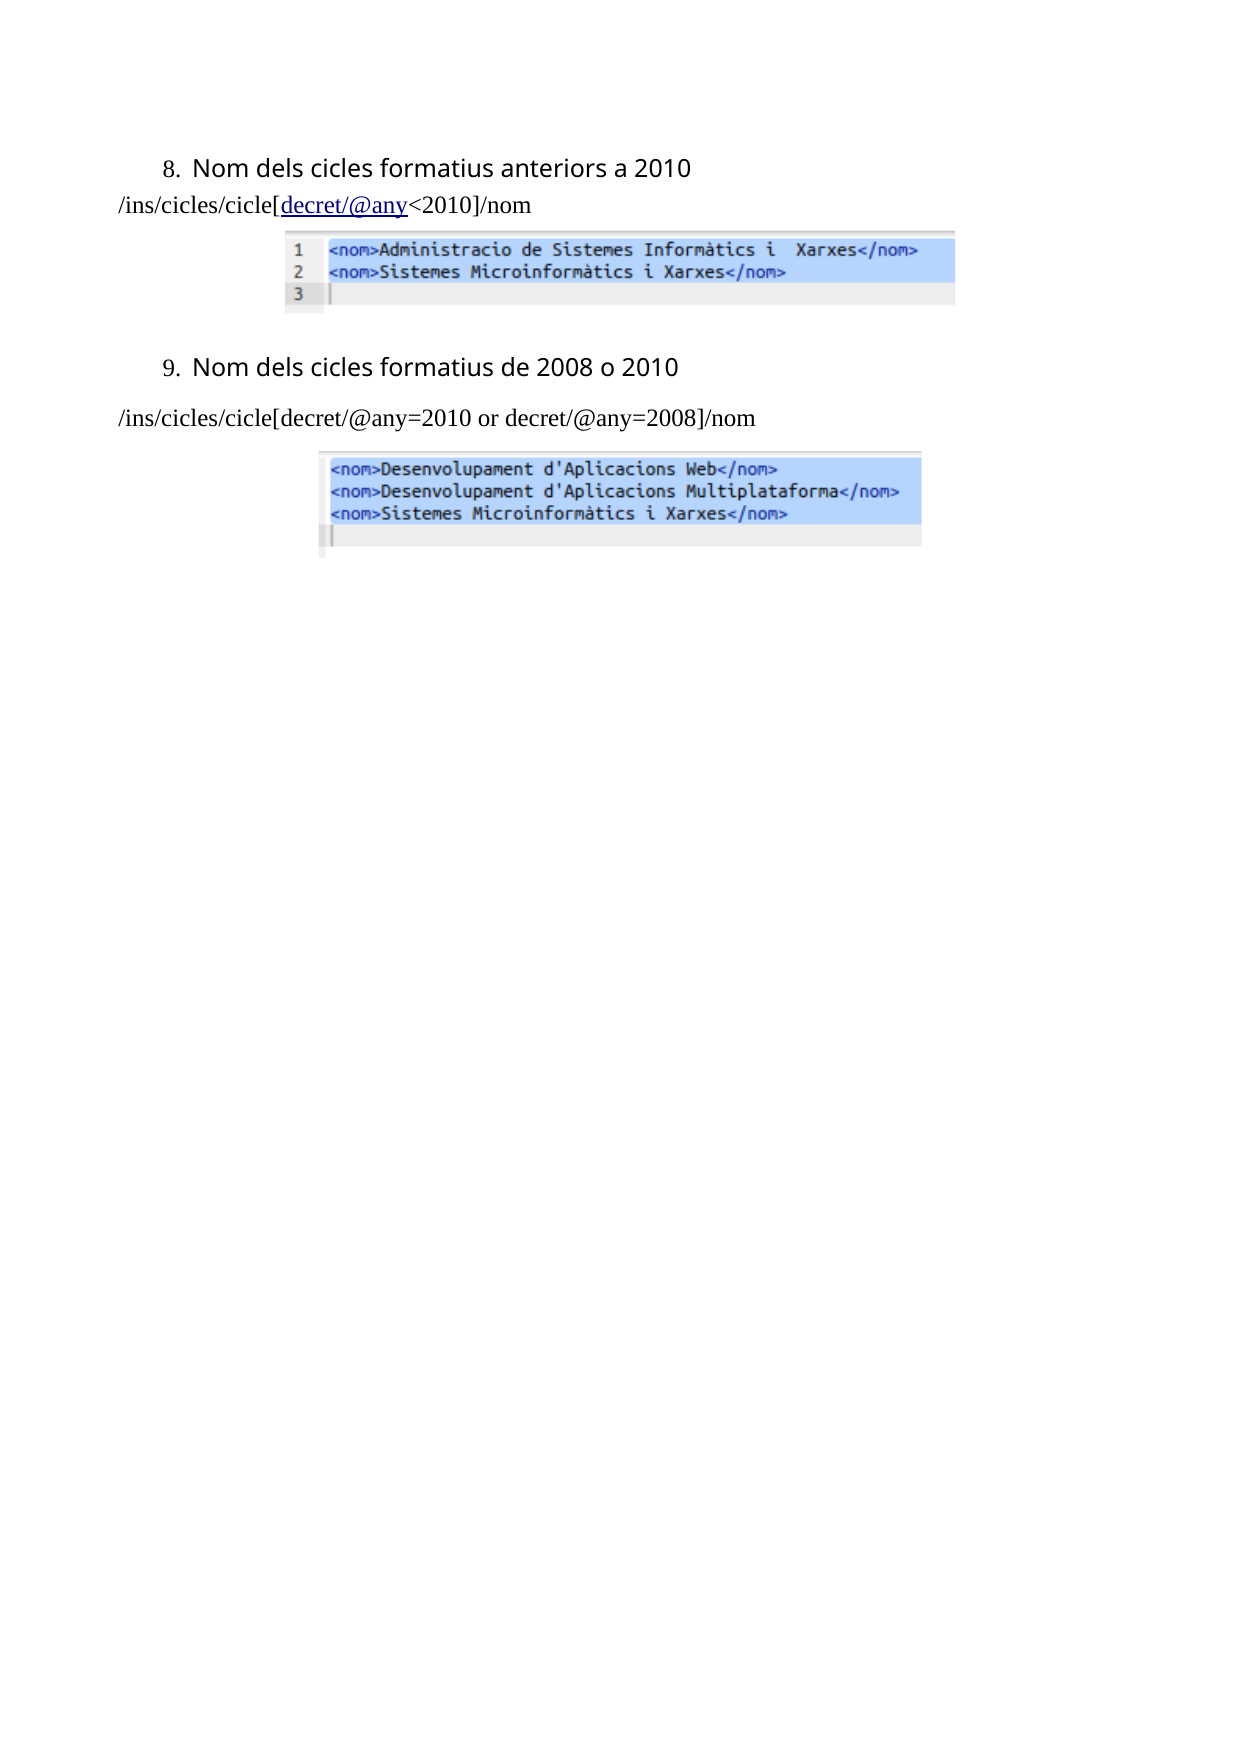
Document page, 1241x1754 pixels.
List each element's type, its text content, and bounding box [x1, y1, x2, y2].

picture [318, 451, 922, 558]
text /ins/cicles/cicle[decret/@any<2010]/nom [118, 190, 1122, 219]
list Nom dels cicles formatius anteriors a 2010 [162, 151, 1122, 185]
text /ins/cicles/cicle[decret/@any=2010 or decret/@any=2008]/nom [118, 403, 1122, 432]
picture [285, 223, 956, 313]
list Nom dels cicles formatius de 2008 o 2010 [162, 350, 1122, 384]
